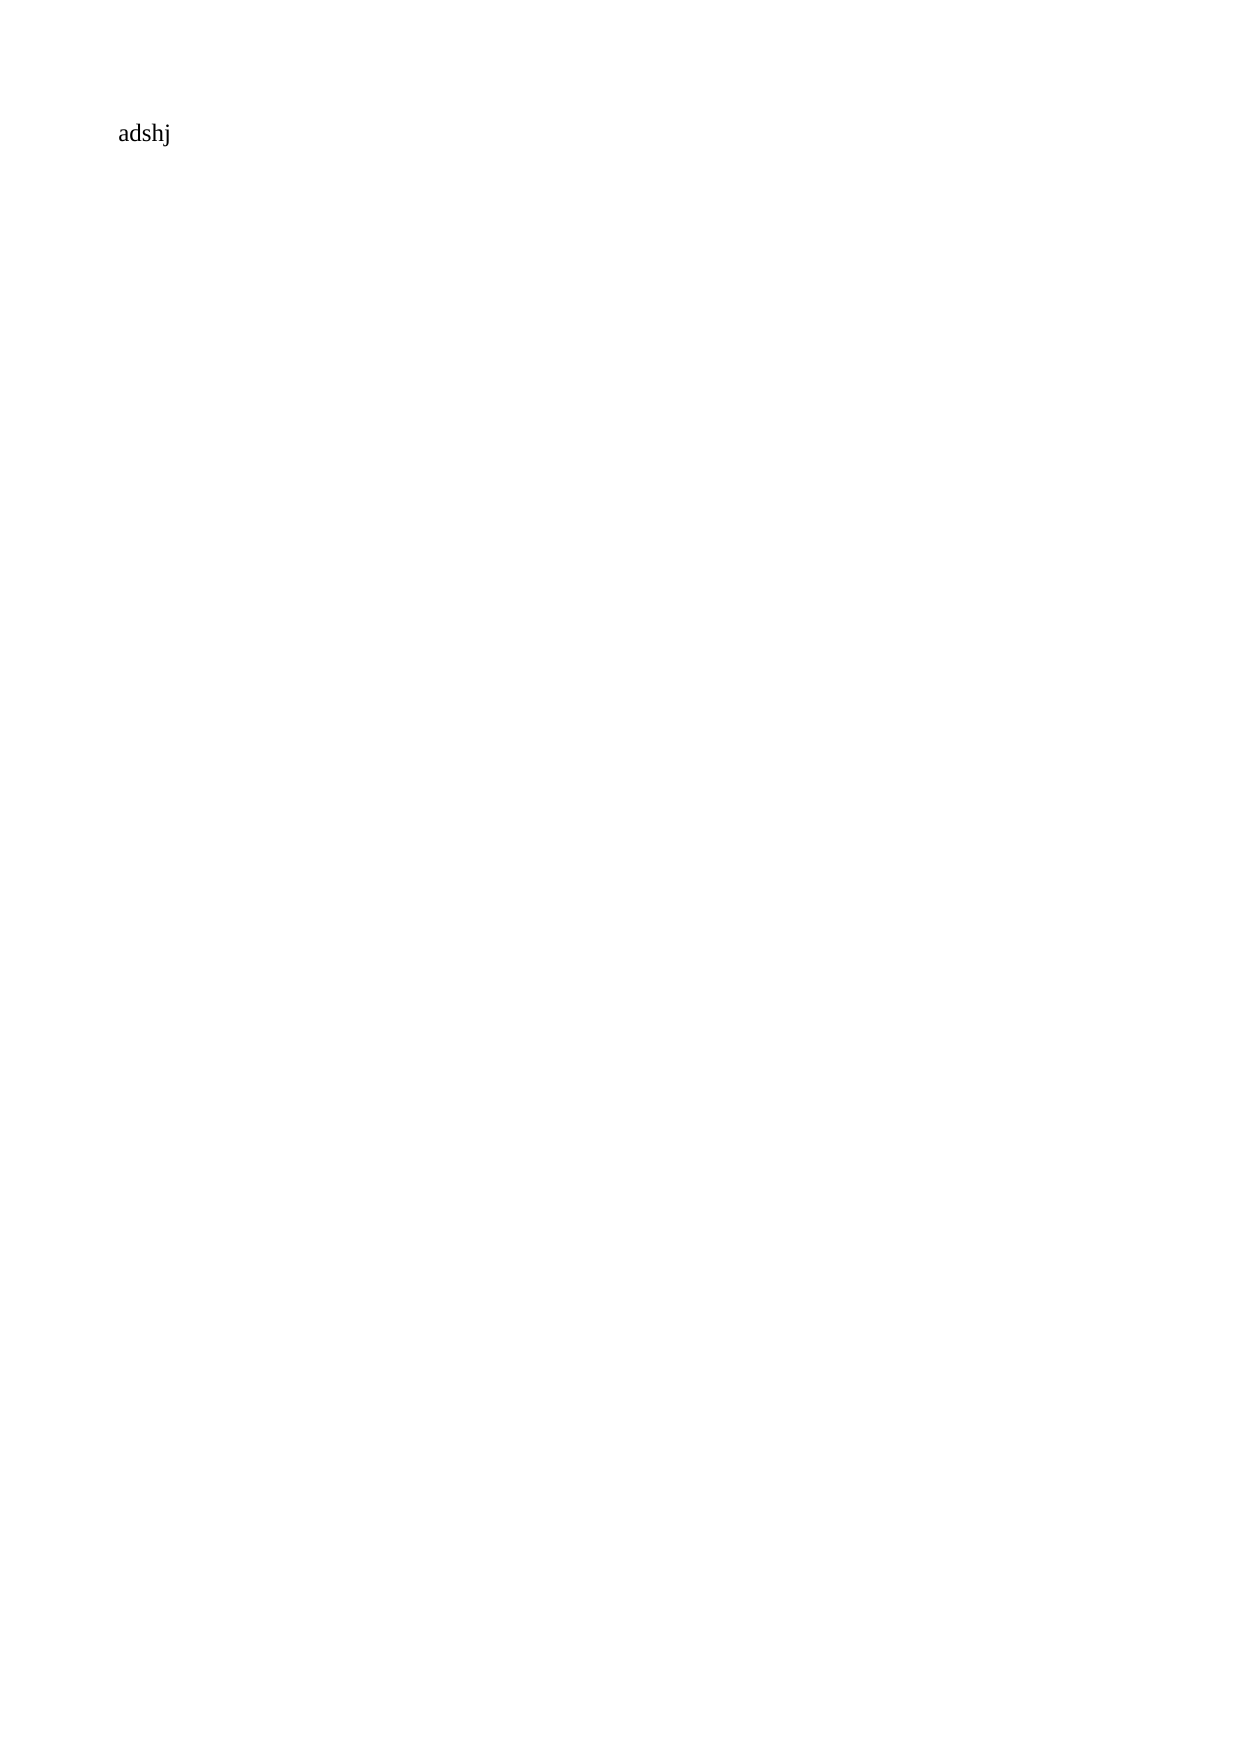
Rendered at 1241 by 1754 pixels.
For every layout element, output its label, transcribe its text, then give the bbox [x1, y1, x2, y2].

text adshj [118, 118, 1122, 147]
